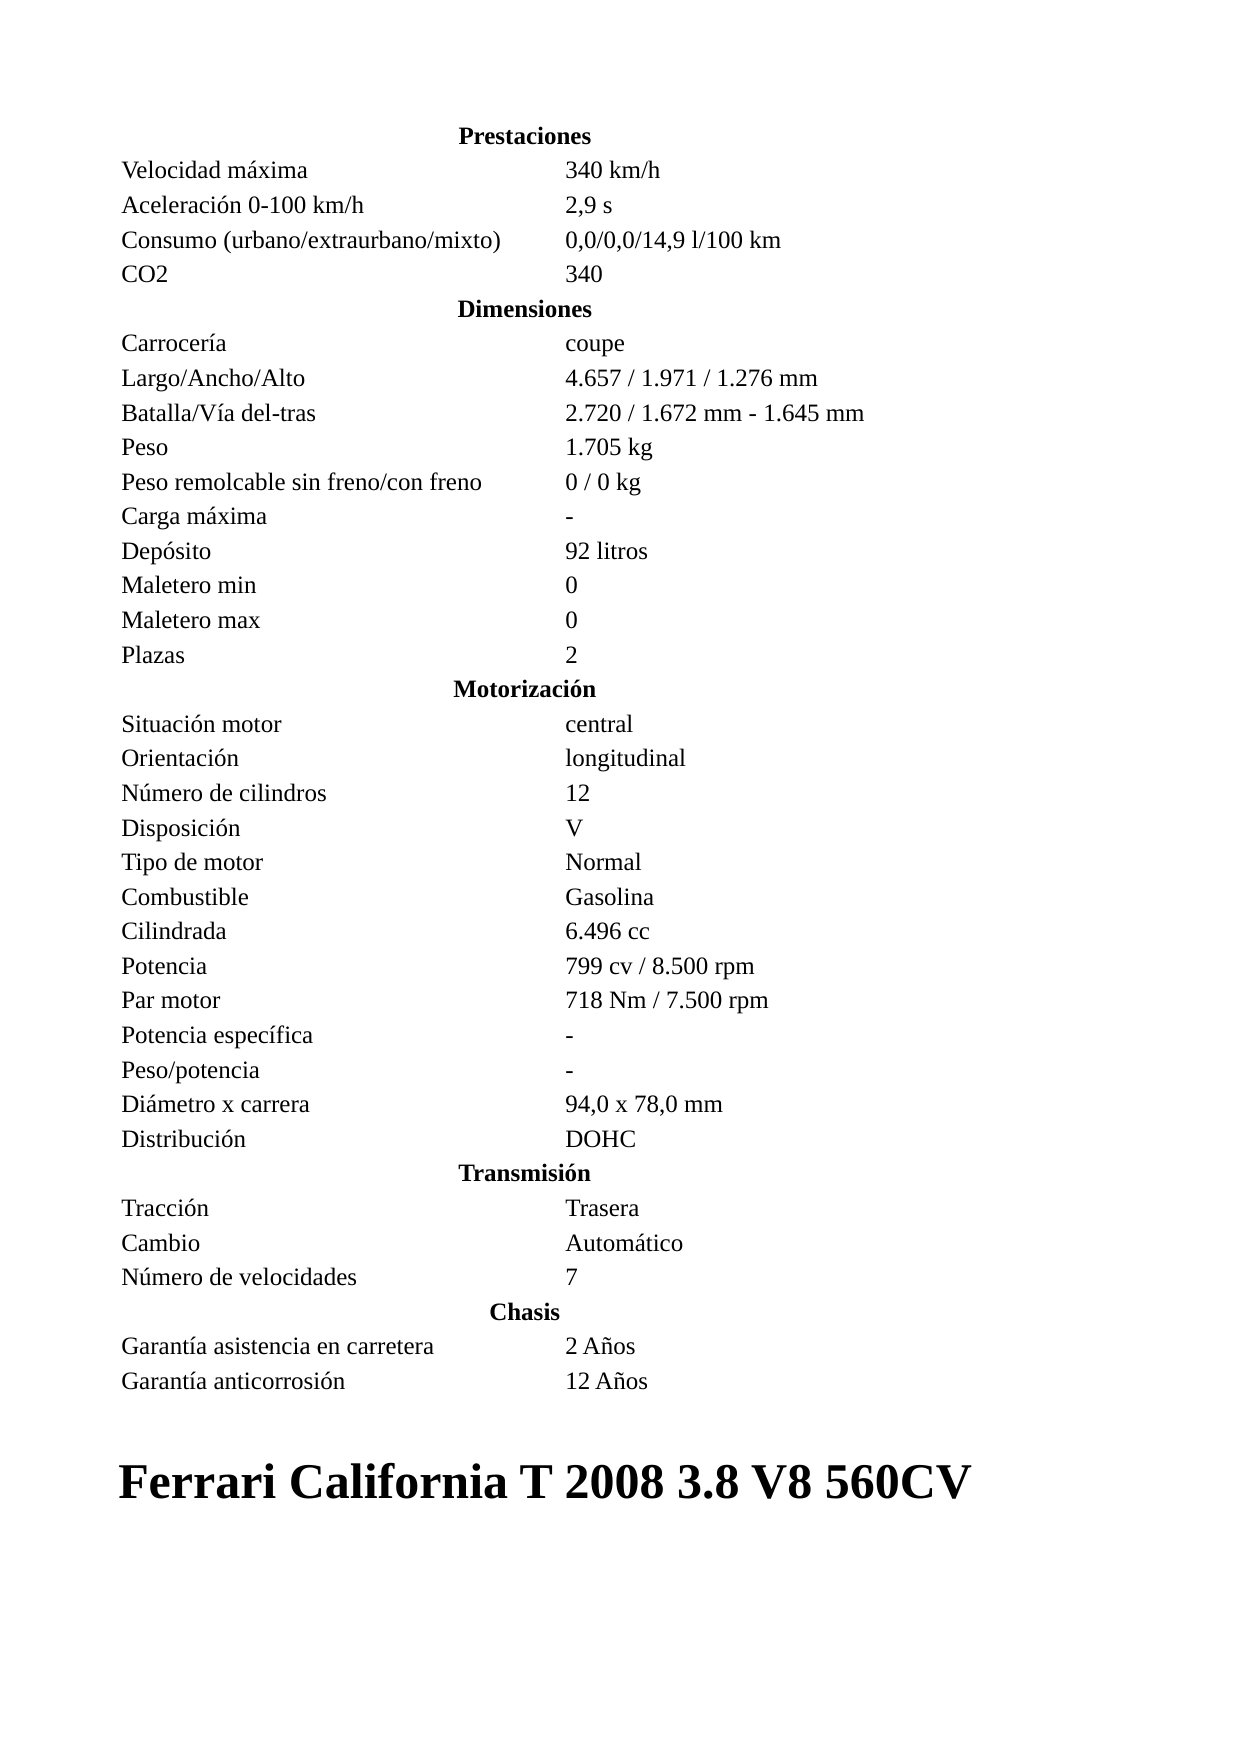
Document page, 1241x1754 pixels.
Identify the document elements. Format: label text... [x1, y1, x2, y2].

table_header Prestaciones [118, 118, 931, 153]
table_cell 0 [562, 568, 931, 602]
table_cell Consumo (urbano/extraurbano/mixto) [118, 222, 562, 256]
table_cell Depósito [118, 533, 562, 568]
table_cell Carga máxima [118, 499, 562, 533]
table_cell Plazas [118, 637, 562, 671]
table_cell Aceleración 0-100 km/h [118, 187, 562, 222]
table_cell 12 Años [562, 1363, 931, 1398]
table_cell coupe [562, 326, 931, 360]
table_cell Distribución [118, 1121, 562, 1156]
table_cell Combustible [118, 879, 562, 913]
table_cell 7 [562, 1259, 931, 1294]
table_cell 799 cv / 8.500 rpm [562, 948, 931, 983]
table_cell Peso/potencia [118, 1052, 562, 1086]
table_cell Maletero min [118, 568, 562, 602]
table_cell Velocidad máxima [118, 153, 562, 187]
table_cell Batalla/Vía del-tras [118, 395, 562, 429]
table_cell Normal [562, 844, 931, 879]
table_cell Potencia específica [118, 1017, 562, 1052]
table_cell central [562, 706, 931, 741]
table_cell 0 / 0 kg [562, 464, 931, 498]
table_cell Transmisión [118, 1156, 931, 1190]
table_cell Largo/Ancho/Alto [118, 360, 562, 395]
table_cell Chasis [118, 1294, 931, 1328]
table_cell Trasera [562, 1190, 931, 1225]
table_cell Automático [562, 1225, 931, 1259]
table_cell 0 [562, 602, 931, 637]
table_cell Diámetro x carrera [118, 1086, 562, 1121]
table_cell Peso [118, 429, 562, 464]
table_cell 2 Años [562, 1329, 931, 1363]
table_cell Situación motor [118, 706, 562, 741]
table_cell Tipo de motor [118, 844, 562, 879]
table_cell 92 litros [562, 533, 931, 568]
table_cell 0,0/0,0/14,9 l/100 km [562, 222, 931, 256]
table_cell 1.705 kg [562, 429, 931, 464]
table_cell 4.657 / 1.971 / 1.276 mm [562, 360, 931, 395]
table_cell Cambio [118, 1225, 562, 1259]
table_cell 94,0 x 78,0 mm [562, 1086, 931, 1121]
table_cell 340 km/h [562, 153, 931, 187]
table_cell 2,9 s [562, 187, 931, 222]
table_cell 2 [562, 637, 931, 671]
table_cell Tracción [118, 1190, 562, 1225]
table_cell Potencia [118, 948, 562, 983]
table_cell Cilindrada [118, 914, 562, 948]
table_cell DOHC [562, 1121, 931, 1156]
table_cell longitudinal [562, 741, 931, 775]
table_cell - [562, 1052, 931, 1086]
table_cell Maletero max [118, 602, 562, 637]
table_cell - [562, 1017, 931, 1052]
subtitle Ferrari California T 2008 3.8 V8 560CV [118, 1451, 1122, 1509]
table_cell Número de cilindros [118, 775, 562, 810]
table_cell Garantía asistencia en carretera [118, 1329, 562, 1363]
table_cell Par motor [118, 983, 562, 1017]
table_cell Dimensiones [118, 291, 931, 326]
table_cell 6.496 cc [562, 914, 931, 948]
table_cell 340 [562, 256, 931, 291]
table_cell Orientación [118, 741, 562, 775]
table_cell - [562, 499, 931, 533]
table_cell Motorización [118, 671, 931, 706]
table_cell Carrocería [118, 326, 562, 360]
table_cell Garantía anticorrosión [118, 1363, 562, 1398]
table_cell Disposición [118, 810, 562, 844]
table_cell 718 Nm / 7.500 rpm [562, 983, 931, 1017]
table_cell Gasolina [562, 879, 931, 913]
table_cell 12 [562, 775, 931, 810]
table_cell Peso remolcable sin freno/con freno [118, 464, 562, 498]
table_cell Número de velocidades [118, 1259, 562, 1294]
table_cell 2.720 / 1.672 mm - 1.645 mm [562, 395, 931, 429]
table_cell CO2 [118, 256, 562, 291]
table_cell V [562, 810, 931, 844]
